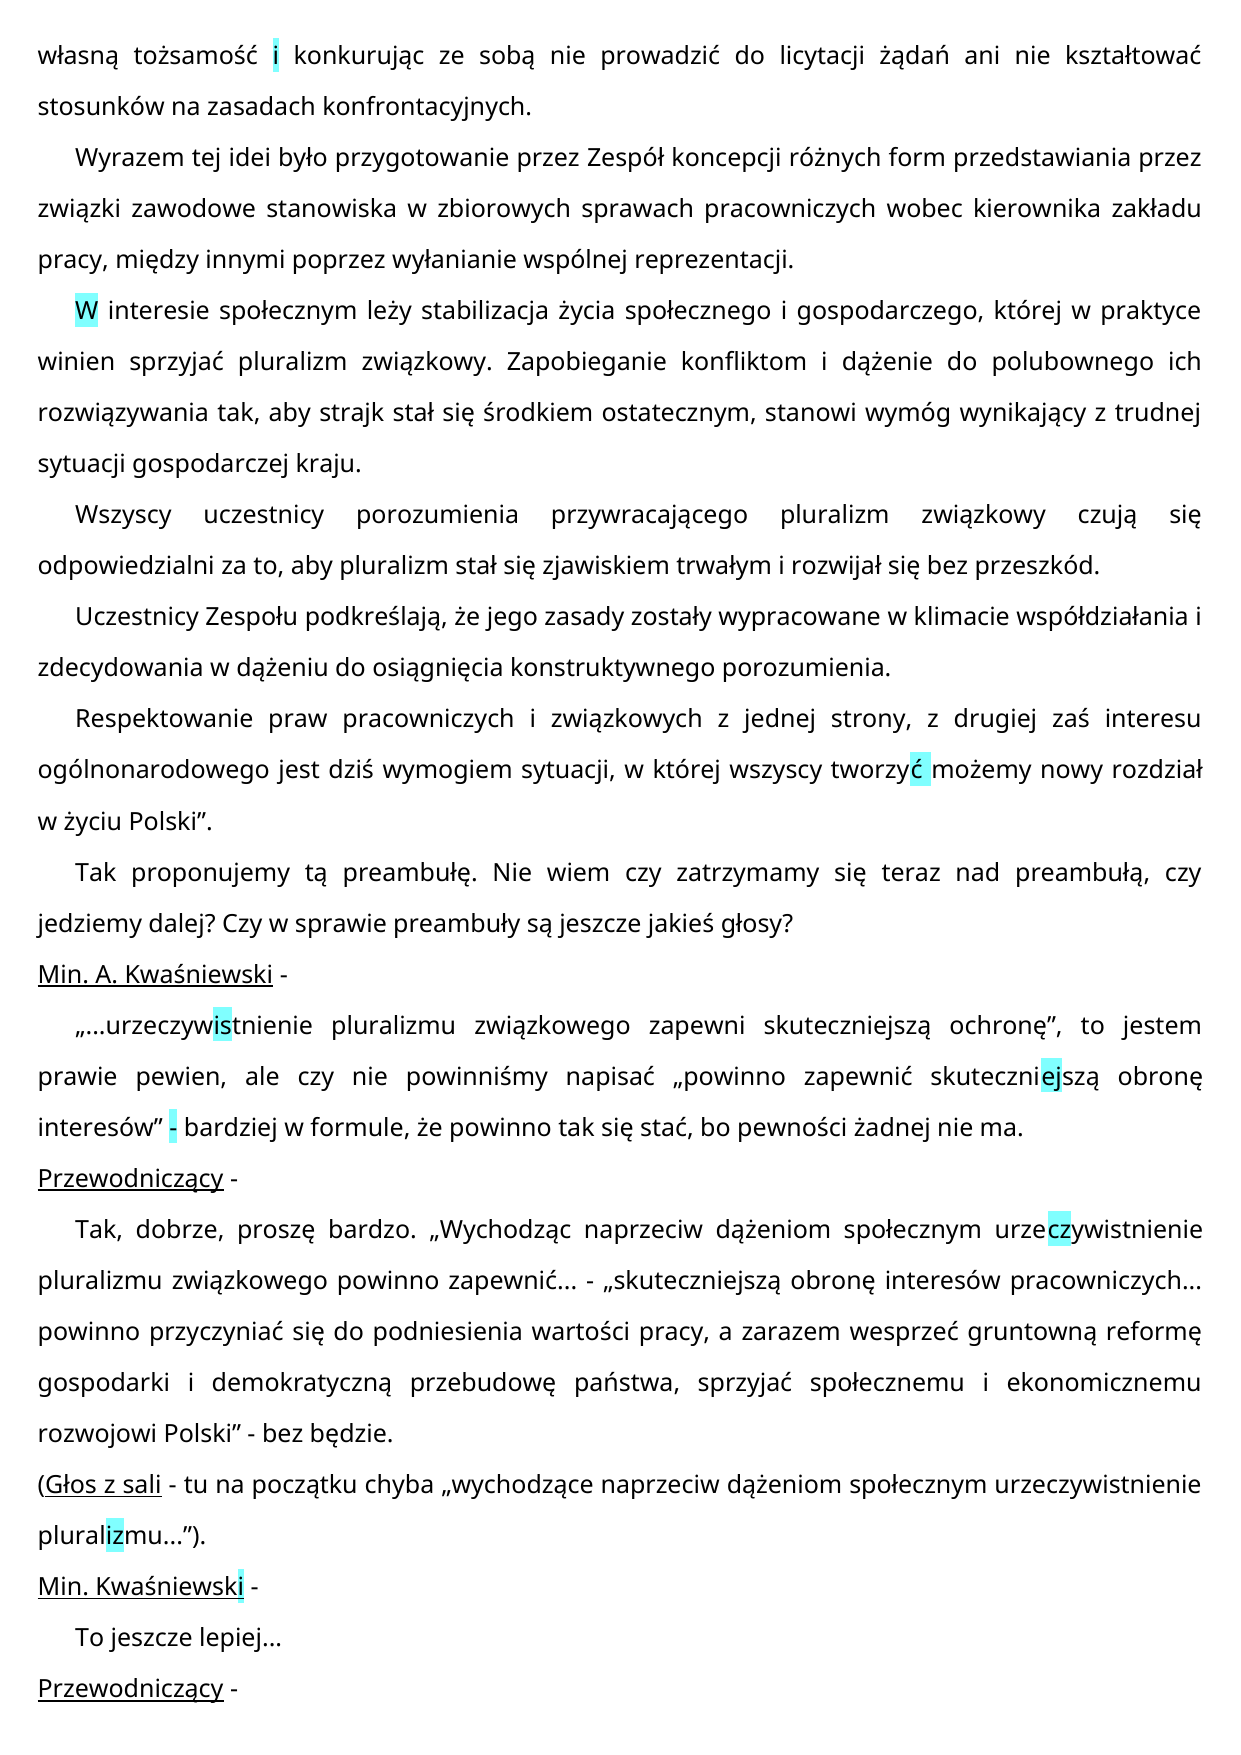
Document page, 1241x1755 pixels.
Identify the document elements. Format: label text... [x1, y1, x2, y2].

text Respektowanie praw pracowniczych i związkowych z jednej strony, z drugiej zaś interesu ogólnonarodowego jest dziś wymogiem sytuacji, w której wszyscy tworzyć możemy nowy rozdział w życiu Polski”. [37, 701, 1203, 837]
text Przewodniczący - [37, 1160, 1203, 1194]
text Wszyscy uczestnicy porozumienia przywracającego pluralizm związkowy czują się odpowiedzialni za to, aby pluralizm stał się zjawiskiem trwałym i rozwijał się bez przeszkód. [37, 497, 1203, 582]
text Min. Kwaśniewski - [37, 1569, 1203, 1603]
text W interesie społecznym leży stabilizacja życia społecznego i gospodarczego, której w praktyce winien sprzyjać pluralizm związkowy. Zapobieganie konfliktom i dążenie do polubownego ich rozwiązywania tak, aby strajk stał się środkiem ostatecznym, stanowi wymóg wynikający z trudnej sytuacji gospodarczej kraju. [37, 293, 1203, 480]
text To jeszcze lepiej... [37, 1620, 1203, 1654]
text Uczestnicy Zespołu podkreślają, że jego zasady zostały wypracowane w klimacie współdziałania i zdecydowania w dążeniu do osiągnięcia konstruktywnego porozumienia. [37, 599, 1203, 684]
text Przewodniczący - [37, 1671, 1203, 1705]
text własną tożsamość i konkurując ze sobą nie prowadzić do licytacji żądań ani nie kształtować stosunków na zasadach konfrontacyjnych. [37, 37, 1203, 123]
text Tak proponujemy tą preambułę. Nie wiem czy zatrzymamy się teraz nad preambułą, czy jedziemy dalej? Czy w sprawie preambuły są jeszcze jakieś głosy? [37, 854, 1203, 939]
text Wyrazem tej idei było przygotowanie przez Zespół koncepcji różnych form przedstawiania przez związki zawodowe stanowiska w zbiorowych sprawach pracowniczych wobec kierownika zakładu pracy, między innymi poprzez wyłanianie wspólnej reprezentacji. [37, 139, 1203, 276]
text (Głos z sali - tu na początku chyba „wychodzące naprzeciw dążeniom społecznym urzeczywistnienie pluralizmu...”). [37, 1467, 1203, 1552]
text Min. A. Kwaśniewski - [37, 956, 1203, 990]
text Tak, dobrze, proszę bardzo. „Wychodząc naprzeciw dążeniom społecznym urzeczywistnienie pluralizmu związkowego powinno zapewnić... - „skuteczniejszą obronę interesów pracowniczych... powinno przyczyniać się do podniesienia wartości pracy, a zarazem wesprzeć gruntowną reformę gospodarki i demokratyczną przebudowę państwa, sprzyjać społecznemu i ekonomicznemu rozwojowi Polski” - bez będzie. [37, 1211, 1203, 1450]
text „...urzeczywistnienie pluralizmu związkowego zapewni skuteczniejszą ochronę”, to jestem prawie pewien, ale czy nie powinniśmy napisać „powinno zapewnić skuteczniejszą obronę interesów” - bardziej w formule, że powinno tak się stać, bo pewności żadnej nie ma. [37, 1007, 1203, 1143]
